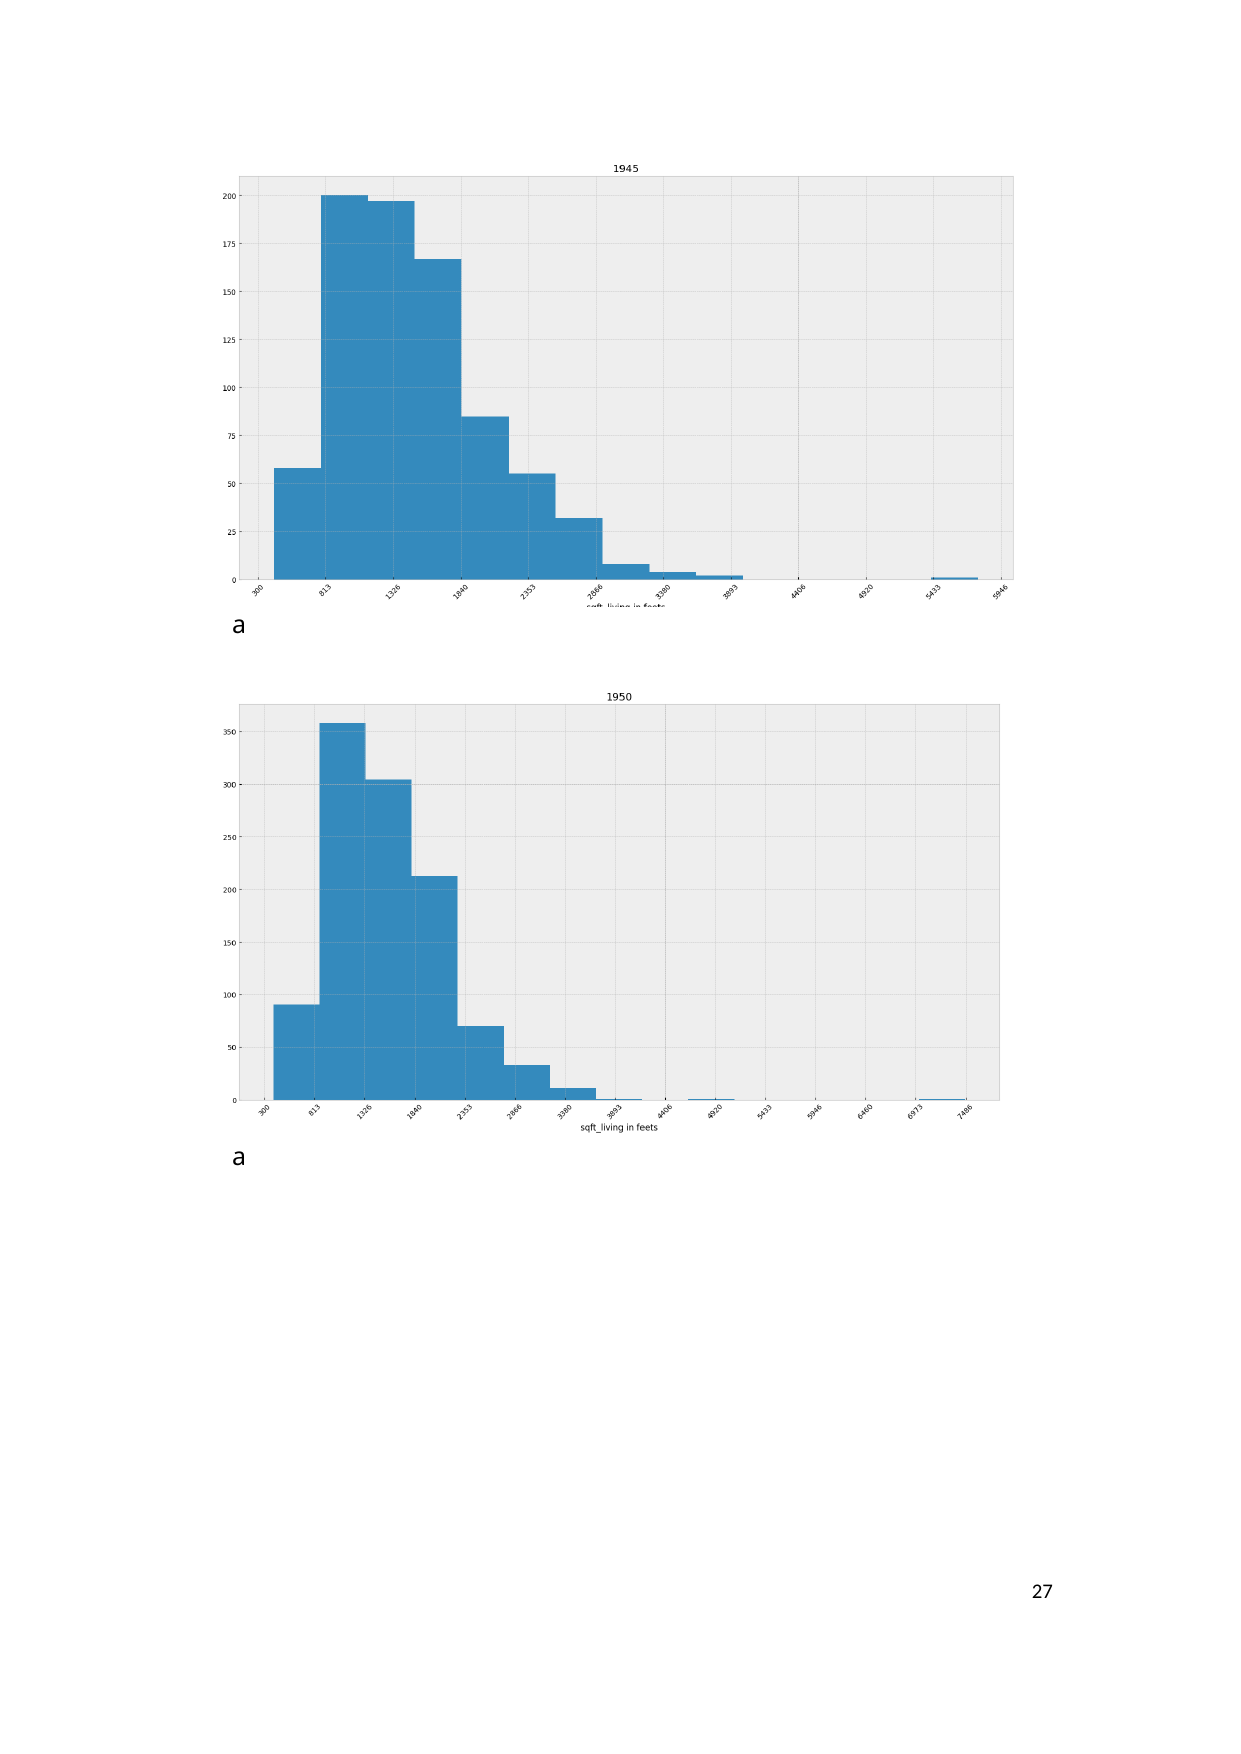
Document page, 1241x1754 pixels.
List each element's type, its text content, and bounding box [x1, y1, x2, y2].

text a [187, 607, 1053, 641]
text a [187, 1139, 1053, 1173]
picture [187, 674, 1053, 1139]
picture [187, 150, 1053, 607]
